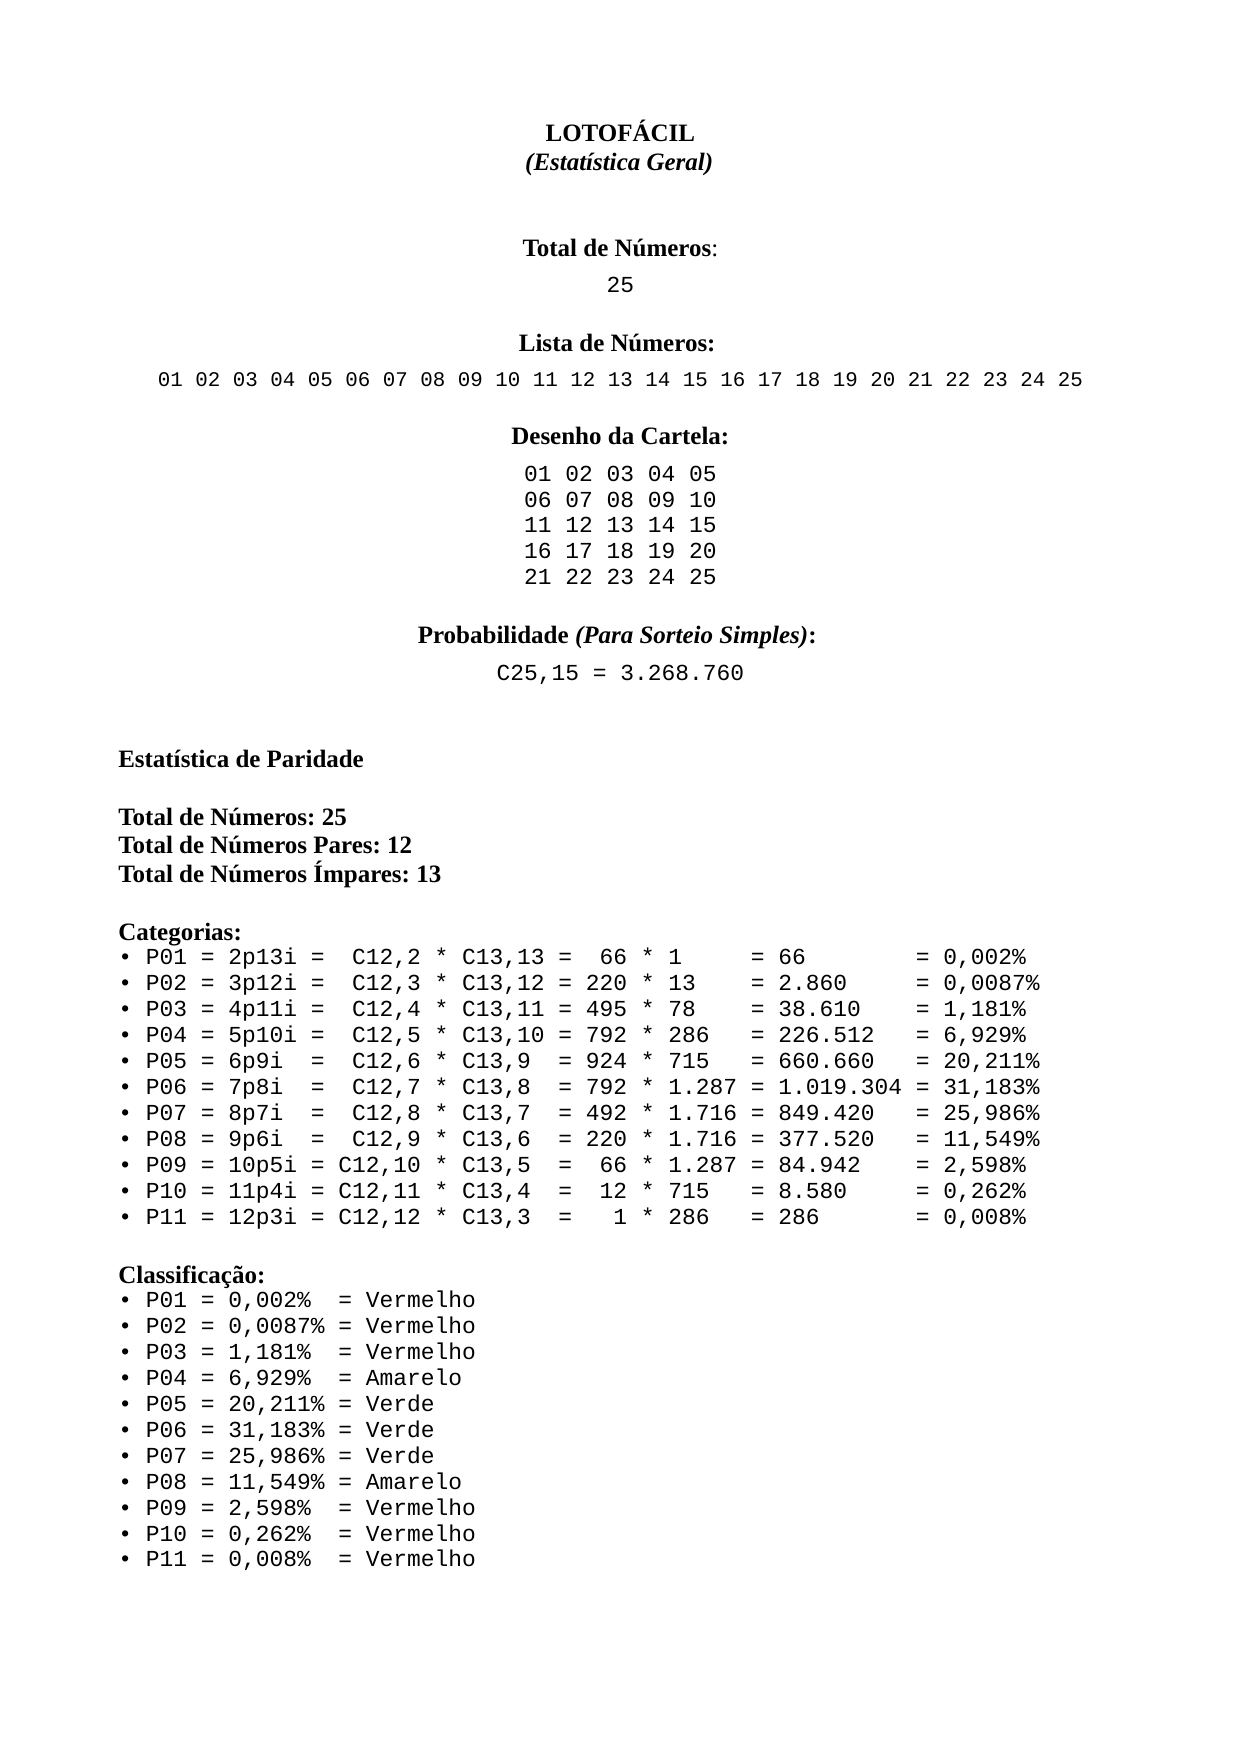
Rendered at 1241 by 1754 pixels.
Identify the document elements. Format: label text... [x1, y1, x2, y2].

text • P10 = 0,262% = Vermelho [118, 1522, 1122, 1548]
text • P09 = 10p5i = C12,10 * C13,5 = 66 * 1.287 = 84.942 = 2,598% [118, 1153, 1122, 1179]
text • P04 = 5p10i = C12,5 * C13,10 = 792 * 286 = 226.512 = 6,929% [118, 1023, 1122, 1049]
text 16 17 18 19 20 [118, 540, 1122, 566]
text • P11 = 0,008% = Vermelho [118, 1548, 1122, 1574]
text 21 22 23 24 25 [118, 566, 1122, 592]
text • P04 = 6,929% = Amarelo [118, 1366, 1122, 1392]
text (Estatística Geral) [118, 147, 1122, 176]
text • P07 = 25,986% = Verde [118, 1444, 1122, 1470]
text • P01 = 0,002% = Vermelho [118, 1288, 1122, 1314]
text 01 02 03 04 05 [118, 462, 1122, 488]
text Lista de Números: [118, 328, 1122, 357]
text Classificação: [118, 1260, 1122, 1288]
text • P06 = 7p8i = C12,7 * C13,8 = 792 * 1.287 = 1.019.304 = 31,183% [118, 1075, 1122, 1101]
text • P06 = 31,183% = Verde [118, 1418, 1122, 1444]
text Total de Números: [118, 233, 1122, 262]
text Categorias: [118, 917, 1122, 946]
text Desenho da Cartela: [118, 421, 1122, 450]
text • P05 = 20,211% = Verde [118, 1392, 1122, 1418]
text • P02 = 3p12i = C12,3 * C13,12 = 220 * 13 = 2.860 = 0,0087% [118, 972, 1122, 997]
text • P10 = 11p4i = C12,11 * C13,4 = 12 * 715 = 8.580 = 0,262% [118, 1179, 1122, 1205]
text Total de Números: 25 [118, 802, 1122, 831]
text Probabilidade (Para Sorteio Simples): [118, 620, 1122, 649]
text Estatística de Paridade [118, 744, 1122, 773]
text • P05 = 6p9i = C12,6 * C13,9 = 924 * 715 = 660.660 = 20,211% [118, 1049, 1122, 1075]
text • P07 = 8p7i = C12,8 * C13,7 = 492 * 1.716 = 849.420 = 25,986% [118, 1101, 1122, 1127]
text 11 12 13 14 15 [118, 514, 1122, 540]
text • P11 = 12p3i = C12,12 * C13,3 = 1 * 286 = 286 = 0,008% [118, 1205, 1122, 1231]
text LOTOFÁCIL [118, 118, 1122, 147]
text Total de Números Ímpares: 13 [118, 859, 1122, 888]
text 01 02 03 04 05 06 07 08 09 10 11 12 13 14 15 16 17 18 19 20 21 22 23 24 25 [118, 369, 1122, 393]
text Total de Números Pares: 12 [118, 831, 1122, 859]
text 25 [118, 274, 1122, 300]
text • P03 = 4p11i = C12,4 * C13,11 = 495 * 78 = 38.610 = 1,181% [118, 997, 1122, 1023]
text • P08 = 9p6i = C12,9 * C13,6 = 220 * 1.716 = 377.520 = 11,549% [118, 1127, 1122, 1153]
text • P01 = 2p13i = C12,2 * C13,13 = 66 * 1 = 66 = 0,002% [118, 946, 1122, 972]
text • P03 = 1,181% = Vermelho [118, 1340, 1122, 1366]
text • P09 = 2,598% = Vermelho [118, 1496, 1122, 1522]
text 06 07 08 09 10 [118, 488, 1122, 514]
text • P02 = 0,0087% = Vermelho [118, 1314, 1122, 1340]
text C25,15 = 3.268.760 [118, 661, 1122, 687]
text • P08 = 11,549% = Amarelo [118, 1470, 1122, 1496]
